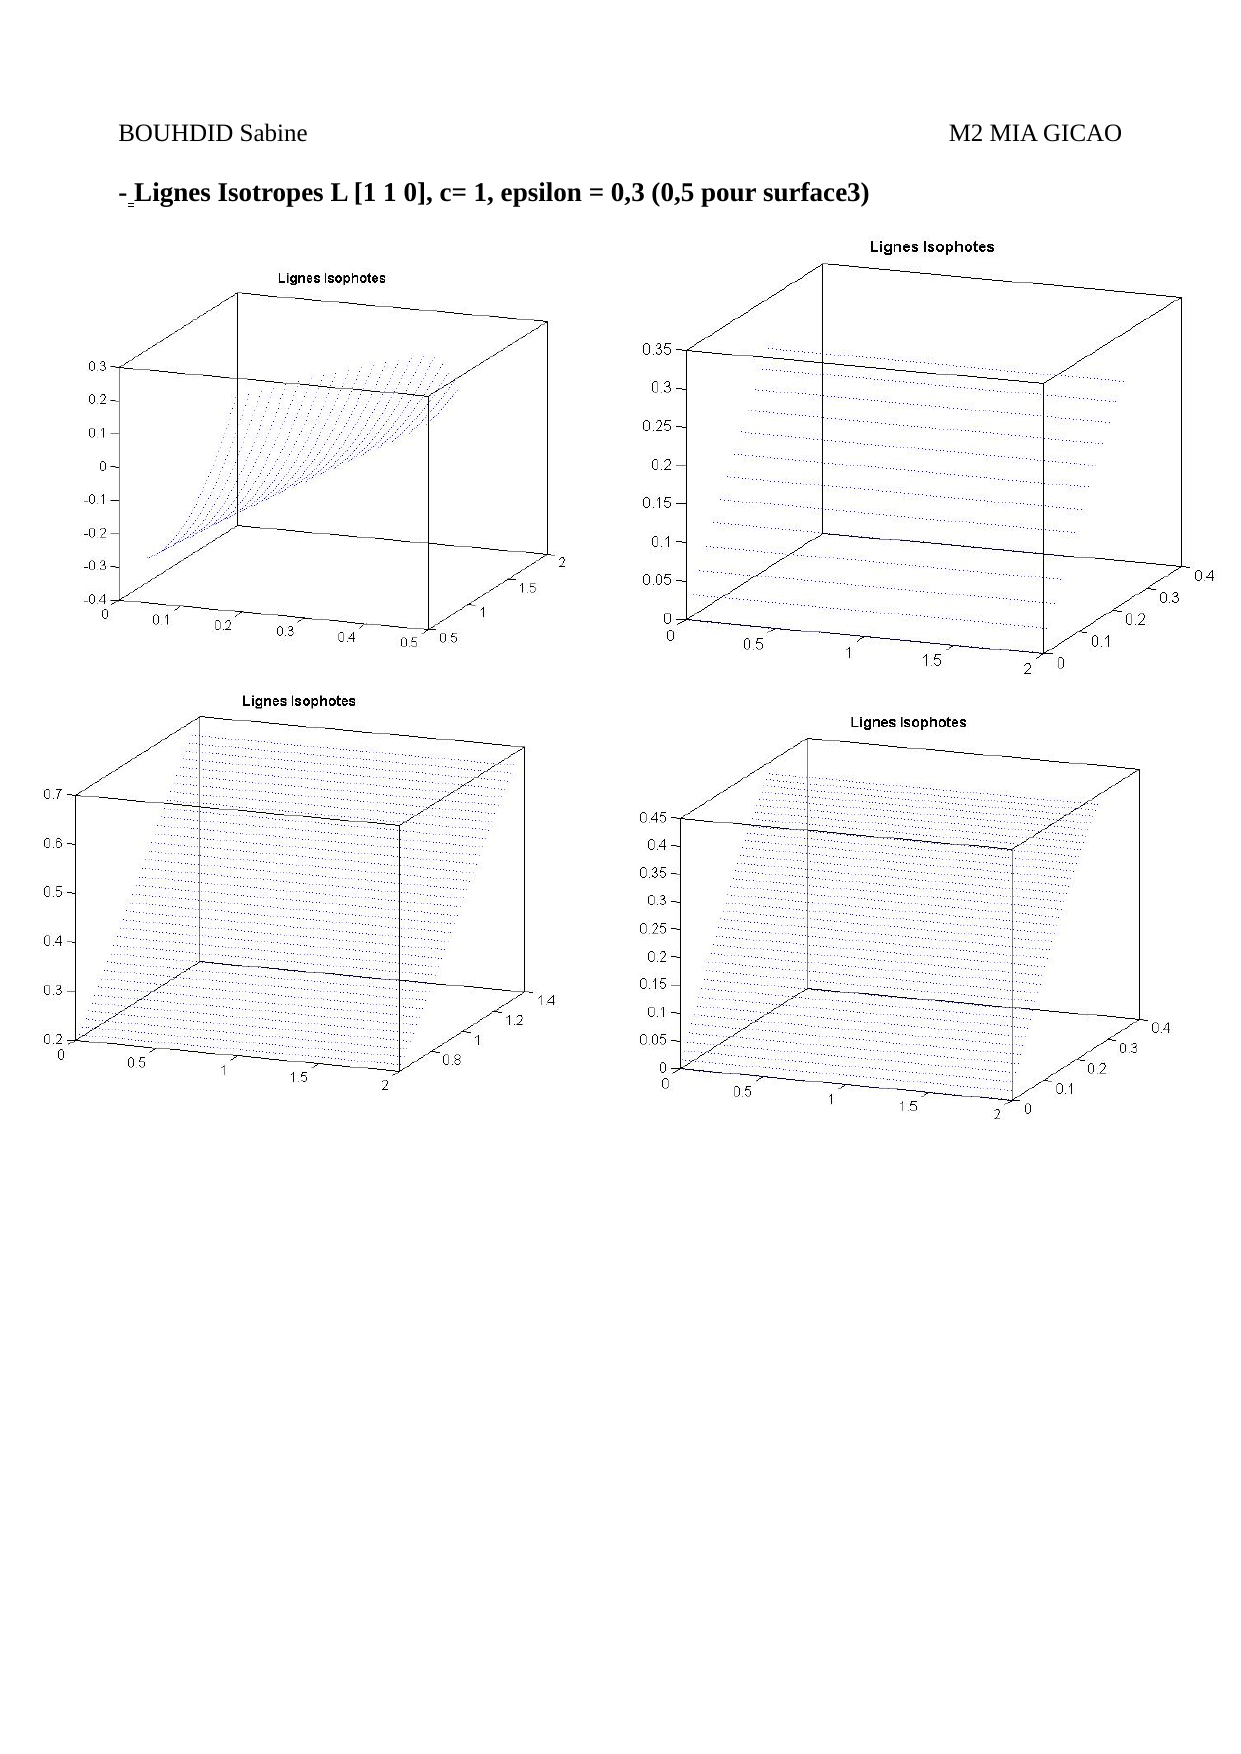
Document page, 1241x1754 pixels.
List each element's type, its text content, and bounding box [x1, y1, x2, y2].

picture [0, 683, 579, 1118]
picture [47, 261, 599, 674]
text - Lignes Isotropes L [1 1 0], c= 1, epsilon = 0,3 (0,5 pour surface3) [118, 176, 1122, 207]
picture [603, 227, 1240, 1148]
